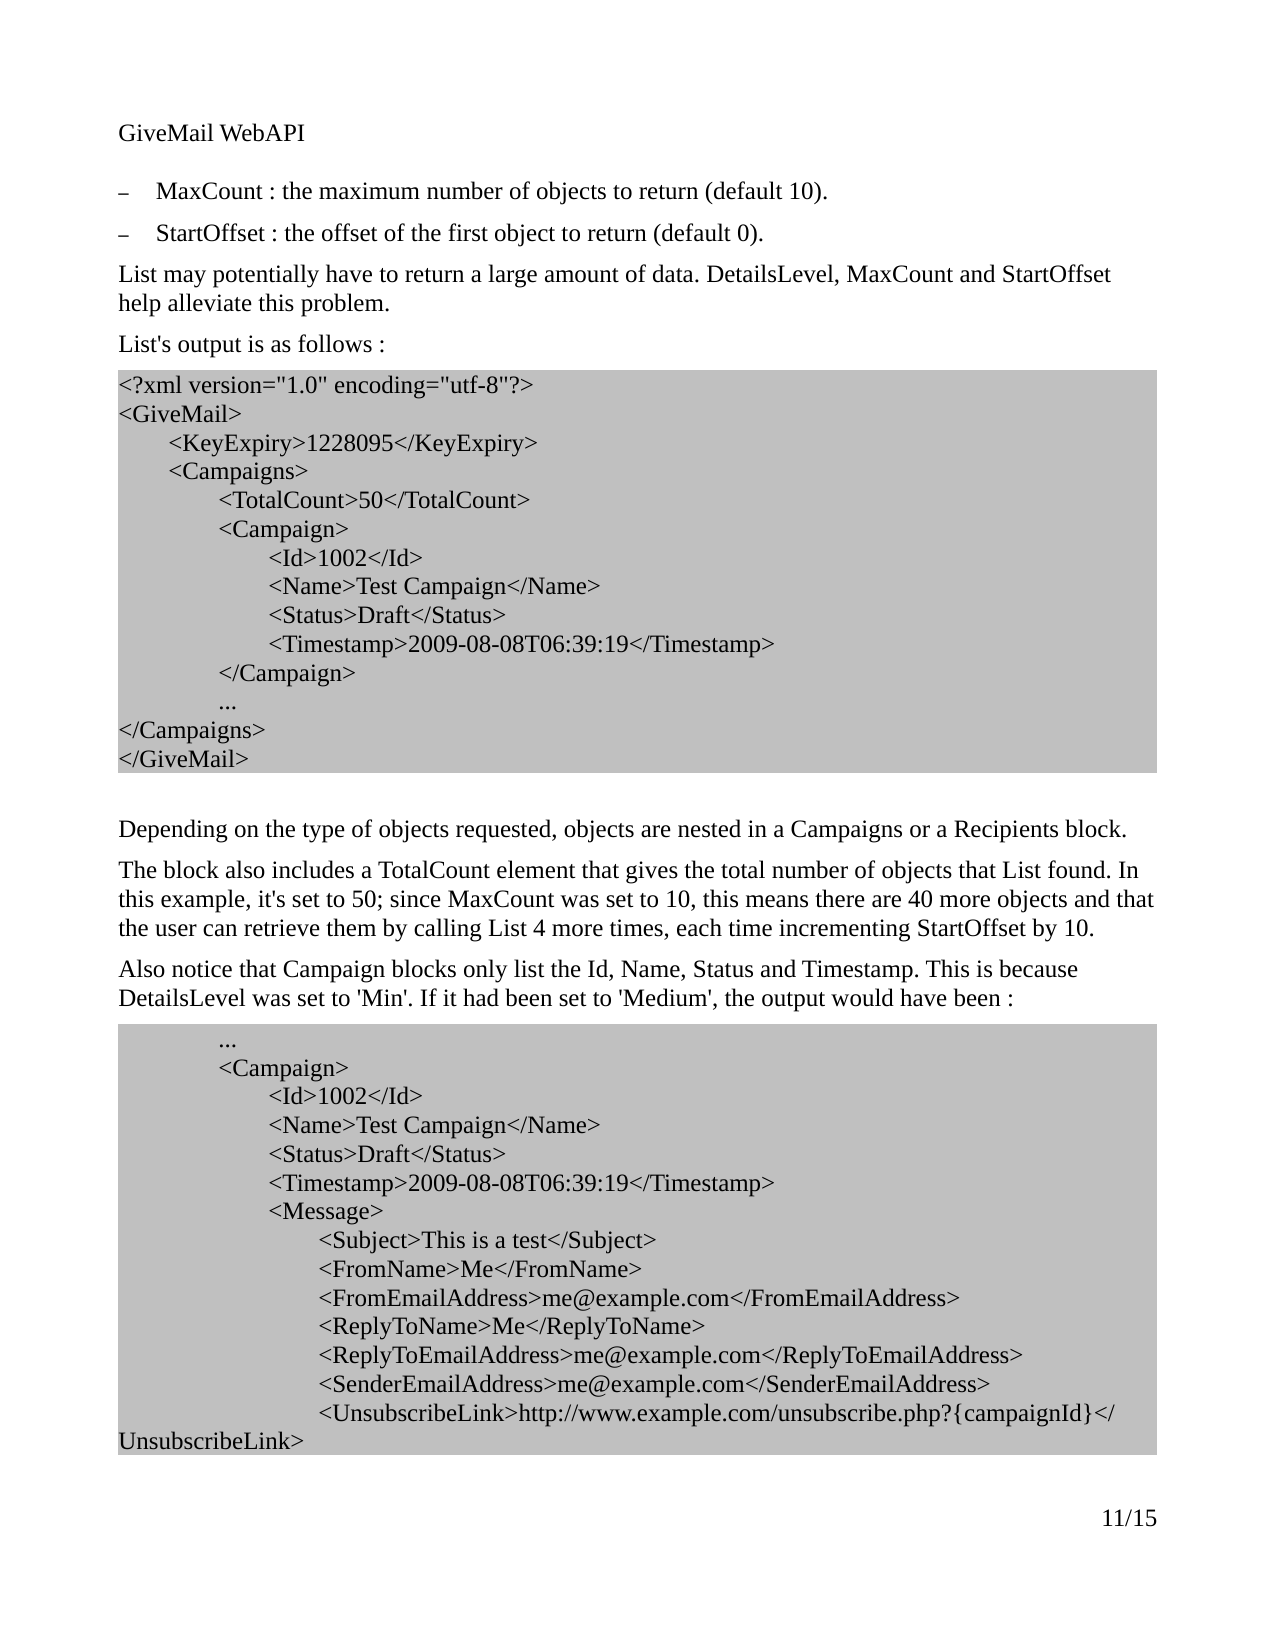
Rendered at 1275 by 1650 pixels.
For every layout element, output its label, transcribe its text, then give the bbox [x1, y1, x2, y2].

text <FromName>Me</FromName> [118, 1254, 1157, 1283]
text <KeyExpiry>1228095</KeyExpiry> [118, 428, 1157, 456]
text ... [118, 686, 1157, 715]
list MaxCount : the maximum number of objects to return (default 10). [118, 176, 1157, 205]
text List's output is as follows : [118, 329, 1157, 358]
text </Campaigns> [118, 715, 1157, 744]
text ... [118, 1024, 1157, 1053]
text <TotalCount>50</TotalCount> [118, 485, 1157, 514]
list StartOffset : the offset of the first object to return (default 0). [118, 218, 1157, 246]
text </GiveMail> [118, 744, 1157, 773]
text <Campaign> [118, 1053, 1157, 1081]
text Also notice that Campaign blocks only list the Id, Name, Status and Timestamp. This is because DetailsLevel was set to 'Min'. If it had been set to 'Medium', the output would have been : [118, 954, 1157, 1011]
text <Status>Draft</Status> [118, 600, 1157, 629]
text <Subject>This is a test</Subject> [118, 1225, 1157, 1254]
text <Timestamp>2009-08-08T06:39:19</Timestamp> [118, 629, 1157, 658]
text <FromEmailAddress>me@example.com</FromEmailAddress> [118, 1283, 1157, 1311]
text <Campaigns> [118, 456, 1157, 485]
text <?xml version="1.0" encoding="utf-8"?> [118, 370, 1157, 399]
text <Status>Draft</Status> [118, 1139, 1157, 1168]
text <Message> [118, 1196, 1157, 1225]
text <ReplyToEmailAddress>me@example.com</ReplyToEmailAddress> [118, 1340, 1157, 1369]
text The block also includes a TotalCount element that gives the total number of objects that List found. In this example, it's set to 50; since MaxCount was set to 10, this means there are 40 more objects and that the user can retrieve them by calling List 4 more times, each time incrementing StartOffset by 10. [118, 855, 1157, 941]
text Depending on the type of objects requested, objects are nested in a Campaigns or a Recipients block. [118, 814, 1157, 843]
text </Campaign> [118, 658, 1157, 686]
text <Id>1002</Id> [118, 543, 1157, 571]
text <Campaign> [118, 514, 1157, 543]
text <SenderEmailAddress>me@example.com</SenderEmailAddress> [118, 1369, 1157, 1398]
text List may potentially have to return a large amount of data. DetailsLevel, MaxCount and StartOffset help alleviate this problem. [118, 259, 1157, 316]
text <Name>Test Campaign</Name> [118, 571, 1157, 600]
text <ReplyToName>Me</ReplyToName> [118, 1311, 1157, 1340]
text <Name>Test Campaign</Name> [118, 1110, 1157, 1139]
text <Timestamp>2009-08-08T06:39:19</Timestamp> [118, 1168, 1157, 1196]
text <UnsubscribeLink>http://www.example.com/unsubscribe.php?{campaignId}</UnsubscribeLink> [118, 1398, 1157, 1455]
text <Id>1002</Id> [118, 1081, 1157, 1110]
text <GiveMail> [118, 399, 1157, 428]
